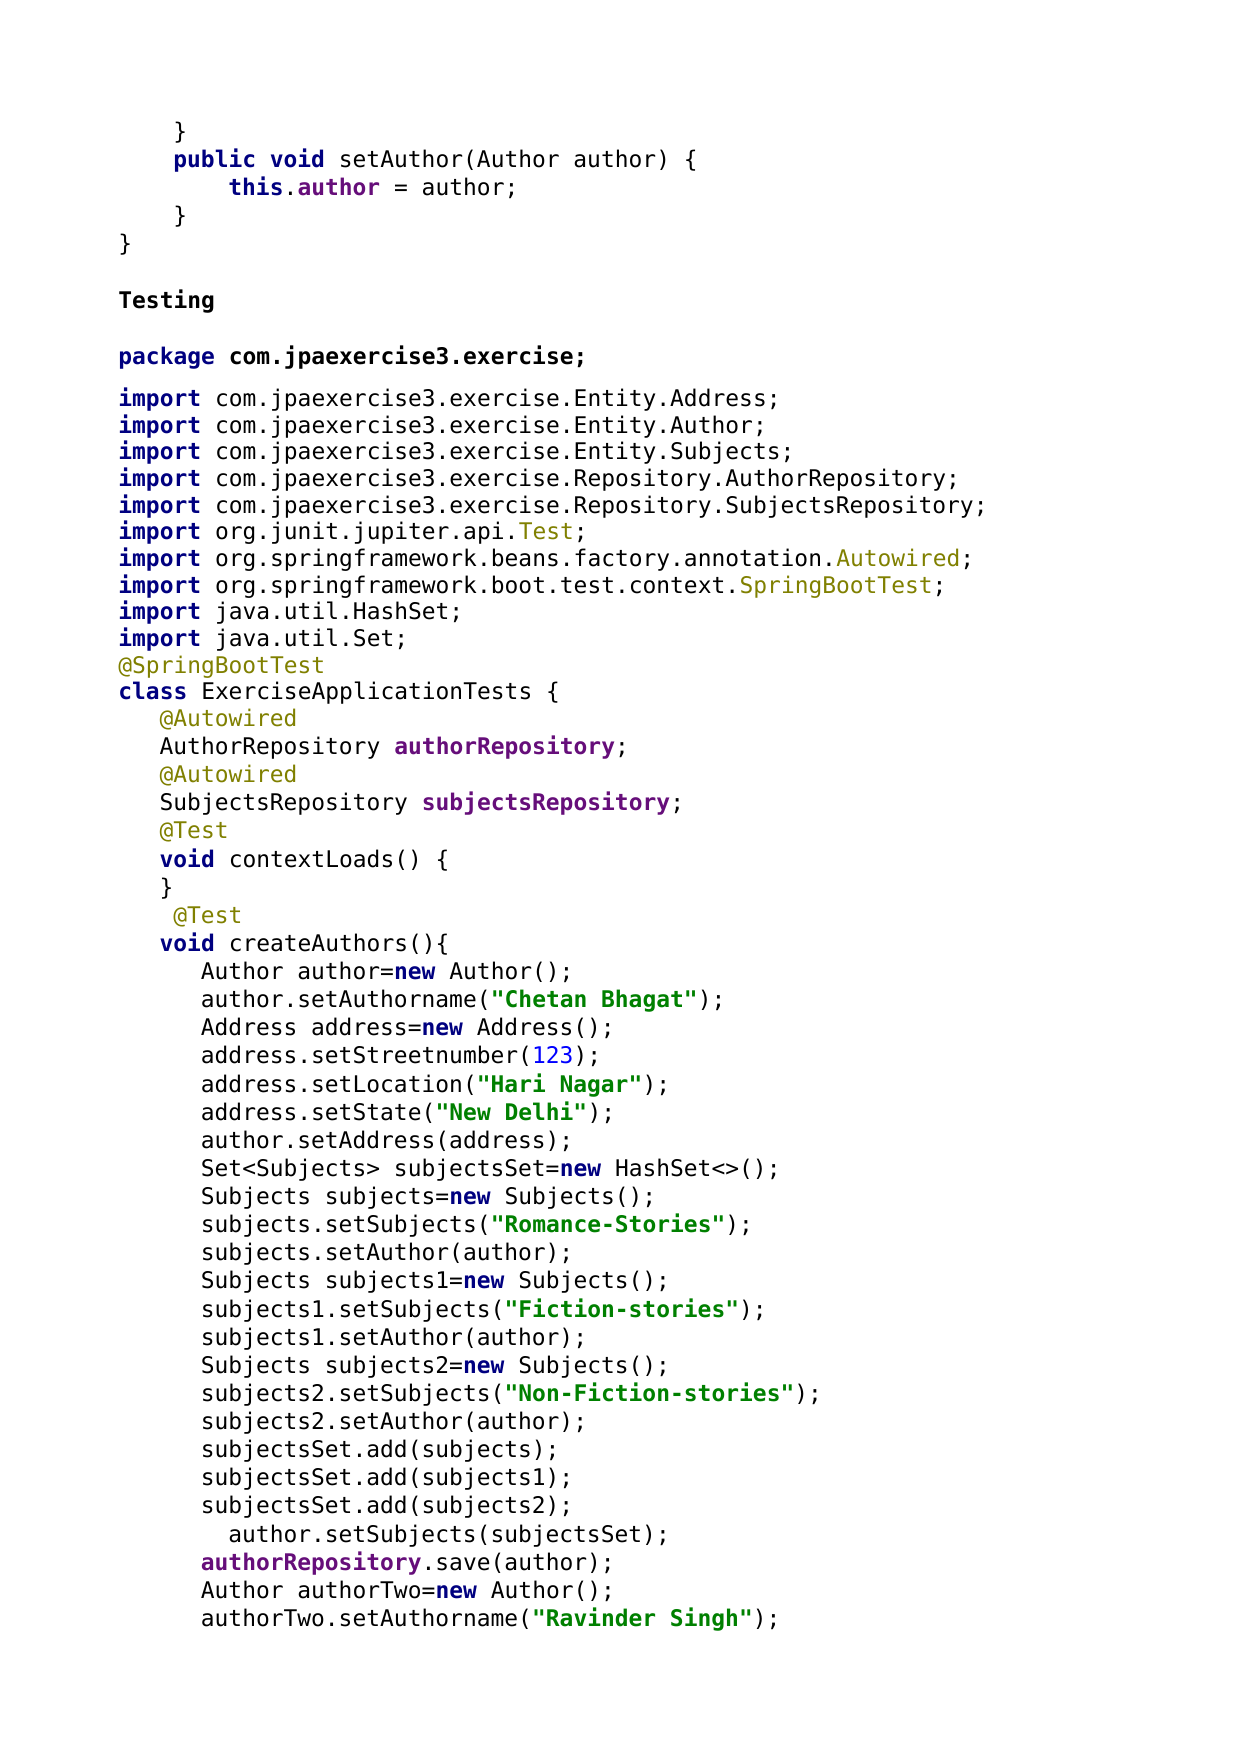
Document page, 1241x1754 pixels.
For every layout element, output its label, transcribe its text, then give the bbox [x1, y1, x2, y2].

text authorRepository.save(author); [118, 1549, 1122, 1577]
text subjectsSet.add(subjects1); [118, 1464, 1122, 1493]
text @Test [118, 818, 1122, 846]
text this.author = author; [118, 174, 1122, 202]
text } [118, 231, 1122, 257]
text subjectsSet.add(subjects2); [118, 1493, 1122, 1521]
text Author authorTwo=new Author(); [118, 1577, 1122, 1605]
text import java.util.HashSet; [118, 598, 1122, 625]
text Author author=new Author(); [118, 958, 1122, 986]
text author.setAuthorname("Chetan Bhagat"); [118, 986, 1122, 1014]
text address.setState("New Delhi"); [118, 1099, 1122, 1127]
text import java.util.Set; [118, 625, 1122, 652]
text @Autowired [118, 761, 1122, 789]
text subjects2.setSubjects("Non-Fiction-stories"); [118, 1380, 1122, 1408]
text import org.junit.jupiter.api.Test; [118, 518, 1122, 545]
text public void setAuthor(Author author) { [118, 146, 1122, 174]
text import com.jpaexercise3.exercise.Entity.Subjects; [118, 438, 1122, 465]
text void createAuthors(){ [118, 930, 1122, 958]
text void contextLoads() { [118, 846, 1122, 874]
text import org.springframework.boot.test.context.SpringBootTest; [118, 572, 1122, 598]
text Address address=new Address(); [118, 1014, 1122, 1043]
text import com.jpaexercise3.exercise.Entity.Author; [118, 412, 1122, 438]
text address.setStreetnumber(123); [118, 1043, 1122, 1071]
text Testing [118, 287, 1122, 313]
text @SpringBootTest [118, 652, 1122, 678]
text author.setSubjects(subjectsSet); [118, 1521, 1122, 1549]
text } [118, 202, 1122, 231]
text @Test [118, 902, 1122, 930]
text SubjectsRepository subjectsRepository; [118, 789, 1122, 818]
text AuthorRepository authorRepository; [118, 733, 1122, 761]
text import com.jpaexercise3.exercise.Repository.AuthorRepository; [118, 465, 1122, 492]
text subjectsSet.add(subjects); [118, 1436, 1122, 1464]
text Subjects subjects1=new Subjects(); [118, 1268, 1122, 1296]
text address.setLocation("Hari Nagar"); [118, 1071, 1122, 1099]
text subjects.setAuthor(author); [118, 1239, 1122, 1268]
text authorTwo.setAuthorname("Ravinder Singh"); [118, 1605, 1122, 1633]
text import com.jpaexercise3.exercise.Entity.Address; [118, 385, 1122, 412]
text subjects1.setSubjects("Fiction-stories"); [118, 1296, 1122, 1324]
text subjects1.setAuthor(author); [118, 1324, 1122, 1352]
text subjects.setSubjects("Romance-Stories"); [118, 1211, 1122, 1239]
text subjects2.setAuthor(author); [118, 1408, 1122, 1436]
text author.setAddress(address); [118, 1127, 1122, 1155]
text package com.jpaexercise3.exercise; [118, 343, 1122, 369]
text } [118, 118, 1122, 146]
text } [118, 874, 1122, 902]
text @Autowired [118, 705, 1122, 733]
text import com.jpaexercise3.exercise.Repository.SubjectsRepository; [118, 492, 1122, 518]
text Subjects subjects2=new Subjects(); [118, 1352, 1122, 1380]
text import org.springframework.beans.factory.annotation.Autowired; [118, 545, 1122, 572]
text class ExerciseApplicationTests { [118, 678, 1122, 705]
text Subjects subjects=new Subjects(); [118, 1183, 1122, 1211]
text Set<Subjects> subjectsSet=new HashSet<>(); [118, 1155, 1122, 1183]
